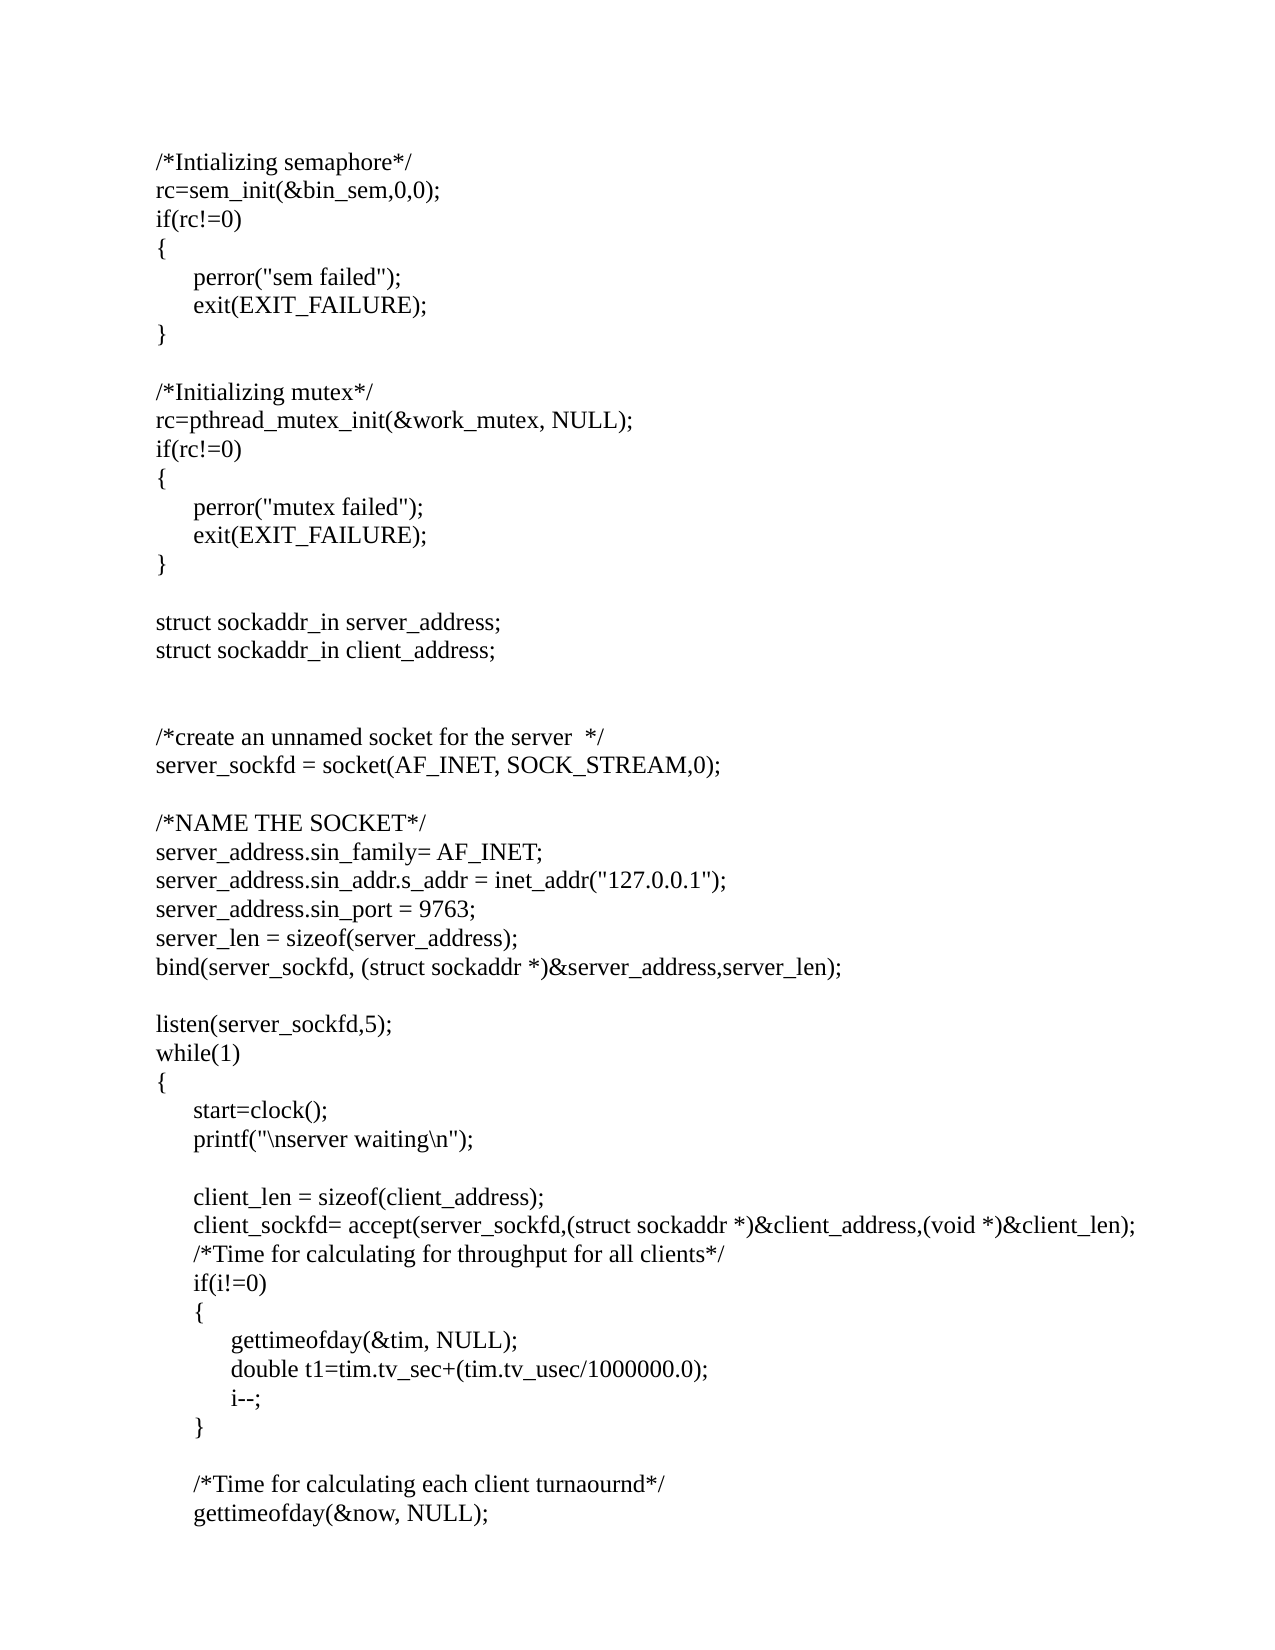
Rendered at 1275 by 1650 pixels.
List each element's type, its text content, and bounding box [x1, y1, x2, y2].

list server_sockfd = socket(AF_INET, SOCK_STREAM,0); [118, 751, 1157, 779]
list { [118, 233, 1157, 262]
list start=clock(); [118, 1096, 1157, 1124]
list rc=sem_init(&bin_sem,0,0); [118, 176, 1157, 204]
list server_len = sizeof(server_address); [118, 923, 1157, 952]
list client_sockfd= accept(server_sockfd,(struct sockaddr *)&client_address,(void *)&client_len); [118, 1211, 1157, 1239]
list { [118, 1067, 1157, 1096]
list /*create an unnamed socket for the server */ [118, 722, 1157, 751]
list { [118, 1297, 1157, 1326]
list gettimeofday(&now, NULL); [118, 1498, 1157, 1527]
list double t1=tim.tv_sec+(tim.tv_usec/1000000.0); [118, 1354, 1157, 1383]
list /*Time for calculating for throughput for all clients*/ [118, 1239, 1157, 1268]
list exit(EXIT_FAILURE); [118, 291, 1157, 319]
list client_len = sizeof(client_address); [118, 1182, 1157, 1211]
list } [118, 1412, 1157, 1441]
list } [118, 319, 1157, 348]
list struct sockaddr_in client_address; [118, 636, 1157, 664]
list if(rc!=0) [118, 204, 1157, 233]
list } [118, 549, 1157, 578]
list server_address.sin_family= AF_INET; [118, 837, 1157, 866]
list /*Time for calculating each client turnaournd*/ [118, 1469, 1157, 1498]
list gettimeofday(&tim, NULL); [118, 1326, 1157, 1354]
list /*Initializing mutex*/ [118, 377, 1157, 406]
list /*NAME THE SOCKET*/ [118, 808, 1157, 837]
list /*Intializing semaphore*/ [118, 147, 1157, 176]
list server_address.sin_port = 9763; [118, 894, 1157, 923]
list printf("\nserver waiting\n"); [118, 1124, 1157, 1153]
list { [118, 463, 1157, 492]
list exit(EXIT_FAILURE); [118, 521, 1157, 549]
list perror("sem failed"); [118, 262, 1157, 291]
list rc=pthread_mutex_init(&work_mutex, NULL); [118, 406, 1157, 434]
list if(rc!=0) [118, 434, 1157, 463]
list bind(server_sockfd, (struct sockaddr *)&server_address,server_len); [118, 952, 1157, 981]
list server_address.sin_addr.s_addr = inet_addr("127.0.0.1"); [118, 866, 1157, 894]
list if(i!=0) [118, 1268, 1157, 1297]
list perror("mutex failed"); [118, 492, 1157, 521]
list i--; [118, 1383, 1157, 1412]
list listen(server_sockfd,5); [118, 1009, 1157, 1038]
list while(1) [118, 1038, 1157, 1067]
list struct sockaddr_in server_address; [118, 607, 1157, 636]
